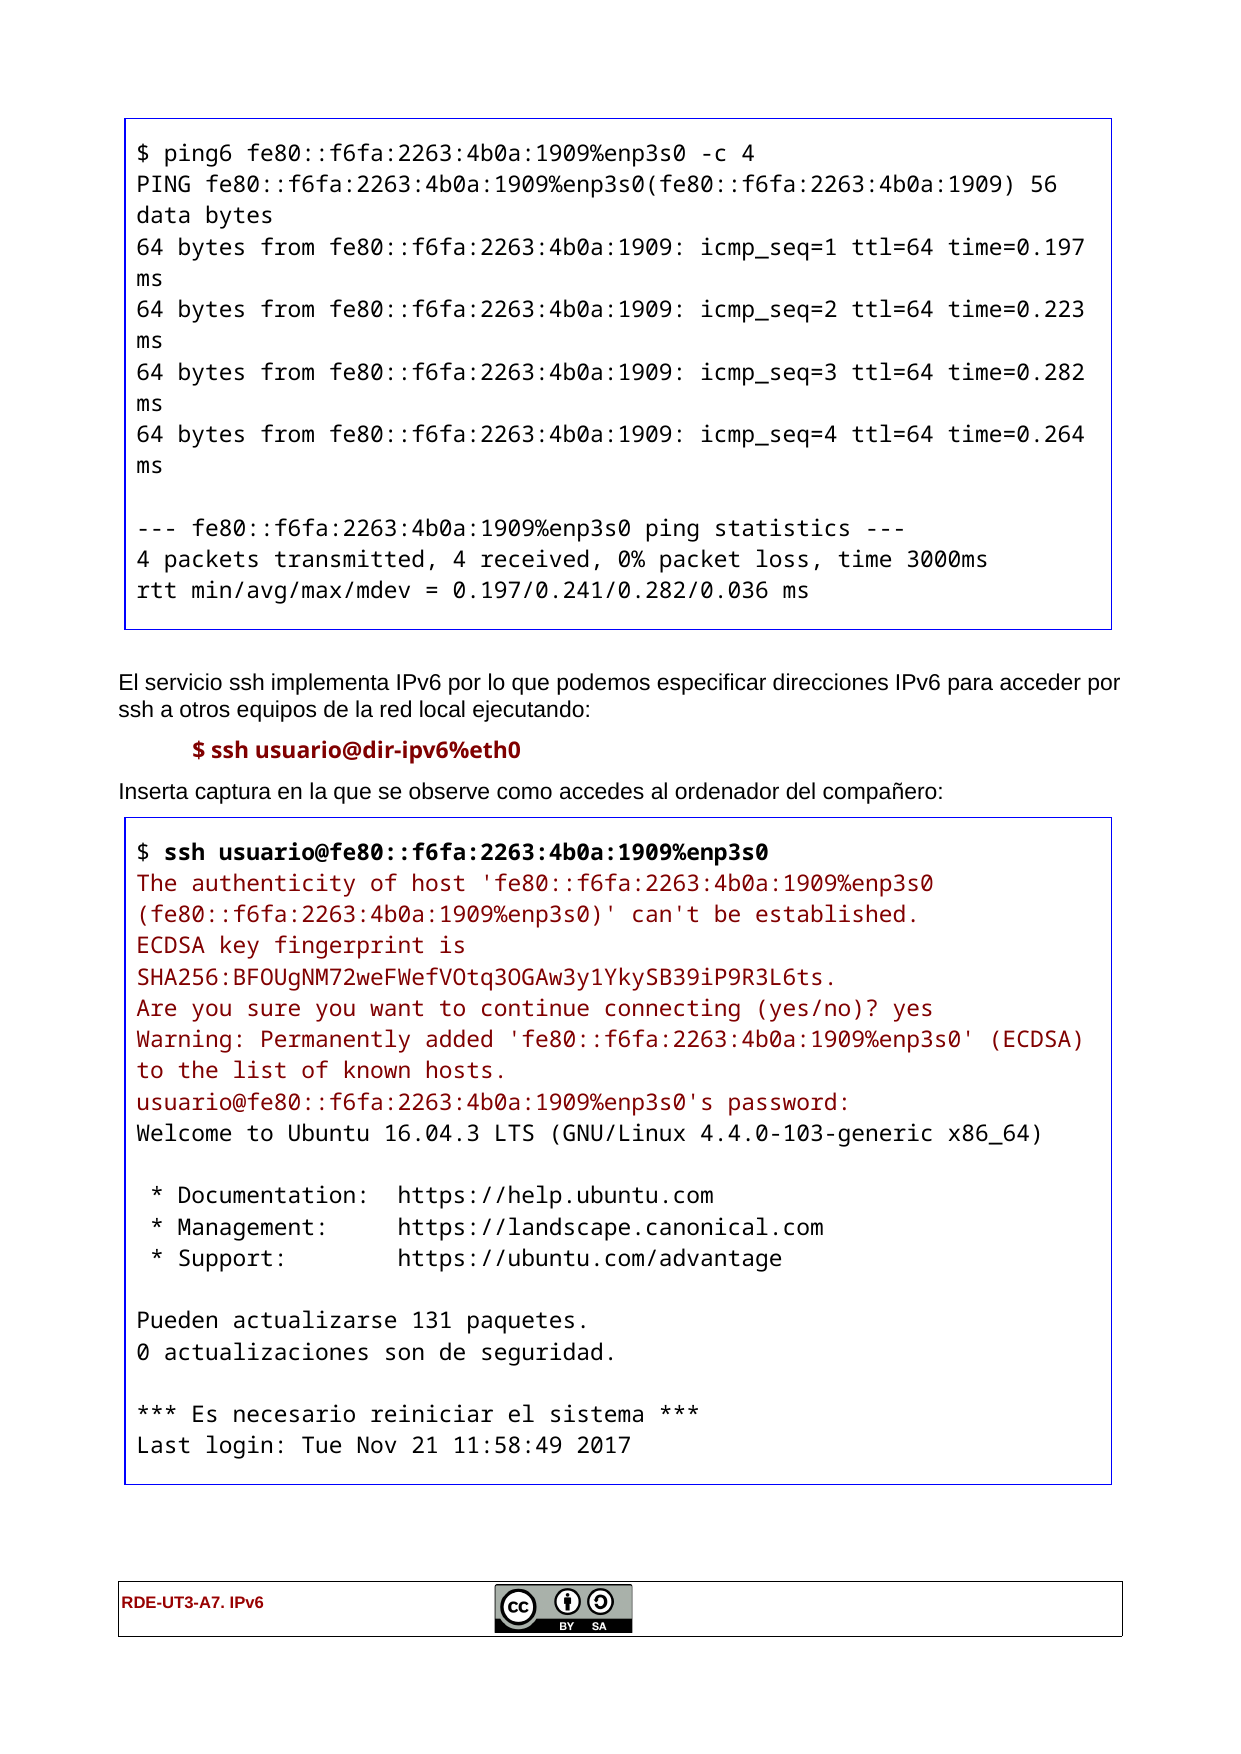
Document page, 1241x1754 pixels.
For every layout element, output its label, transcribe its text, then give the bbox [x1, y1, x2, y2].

text $ ssh usuario@dir-ipv6%eth0 [192, 734, 1122, 766]
text El servicio ssh implementa IPv6 por lo que podemos especificar direcciones IPv6 para acceder por ssh a otros equipos de la red local ejecutando: [118, 669, 1122, 722]
table_header $ ping6 fe80::f6fa:2263:4b0a:1909%enp3s0 -c 4 PING fe80::f6fa:2263:4b0a:1909%enp3s0(fe80::f6fa:2263:4b0a:1909) 56 data bytes 64 bytes from fe80::f6fa:2263:4b0a:1909: icmp_seq=1 ttl=64 time=0.197 ms 64 bytes from fe80::f6fa:2263:4b0a:1909: icmp_seq=2 ttl=64 time=0.223 ms 64 bytes from fe80::f6fa:2263:4b0a:1909: icmp_seq=3 ttl=64 time=0.282 ms 64 bytes from fe80::f6fa:2263:4b0a:1909: icmp_seq=4 ttl=64 time=0.264 ms --- fe80::f6fa:2263:4b0a:1909%enp3s0 ping statistics --- 4 packets transmitted, 4 received, 0% packet loss, time 3000ms rtt min/avg/max/mdev = 0.197/0.241/0.282/0.036 ms [126, 119, 1111, 629]
text Inserta captura en la que se observe como accedes al ordenador del compañero: [118, 778, 1122, 804]
picture [494, 1584, 633, 1633]
table_header $ ssh usuario@fe80::f6fa:2263:4b0a:1909%enp3s0 The authenticity of host 'fe80::f6fa:2263:4b0a:1909%enp3s0 (fe80::f6fa:2263:4b0a:1909%enp3s0)' can't be established. ECDSA key fingerprint is SHA256:BFOUgNM72weFWefVOtq3OGAw3y1YkySB39iP9R3L6ts. Are you sure you want to continue connecting (yes/no)? yes Warning: Permanently added 'fe80::f6fa:2263:4b0a:1909%enp3s0' (ECDSA) to the list of known hosts. usuario@fe80::f6fa:2263:4b0a:1909%enp3s0's password: Welcome to Ubuntu 16.04.3 LTS (GNU/Linux 4.4.0-103-generic x86_64) * Documentation: https://help.ubuntu.com * Management: https://landscape.canonical.com * Support: https://ubuntu.com/advantage Pueden actualizarse 131 paquetes. 0 actualizaciones son de seguridad. *** Es necesario reiniciar el sistema *** Last login: Tue Nov 21 11:58:49 2017 [126, 818, 1111, 1484]
